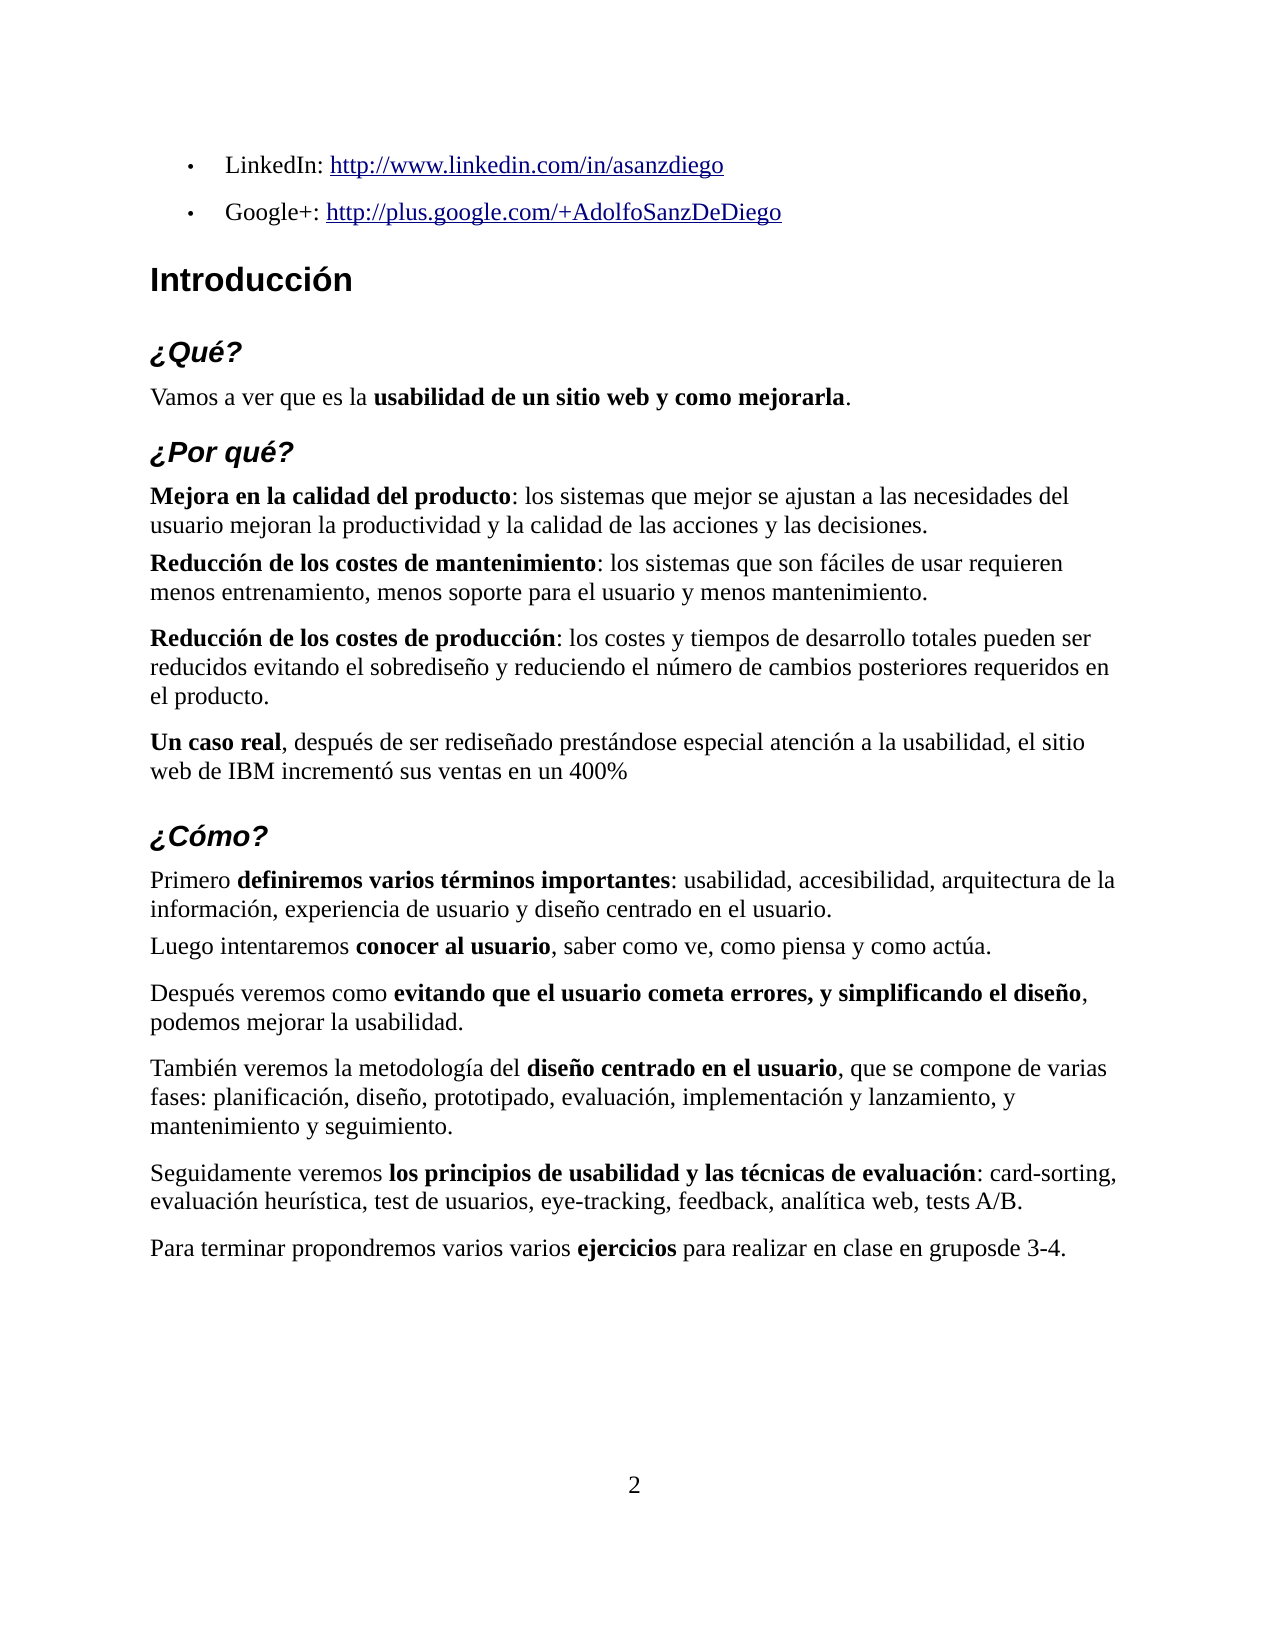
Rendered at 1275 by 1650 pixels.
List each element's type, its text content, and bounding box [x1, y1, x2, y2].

list Google+: http://plus.google.com/+AdolfoSanzDeDiego [187, 197, 1125, 225]
subtitle ¿Por qué? [150, 435, 1125, 469]
text También veremos la metodología del diseño centrado en el usuario, que se compone de varias fases: planificación, diseño, prototipado, evaluación, implementación y lanzamiento, y mantenimiento y seguimiento. [150, 1053, 1125, 1140]
subtitle Introducción [150, 259, 1125, 298]
text Reducción de los costes de mantenimiento: los sistemas que son fáciles de usar requieren menos entrenamiento, menos soporte para el usuario y menos mantenimiento. [150, 548, 1125, 605]
text Luego intentaremos conocer al usuario, saber como ve, como piensa y como actúa. [150, 931, 1125, 960]
text Un caso real, después de ser rediseñado prestándose especial atención a la usabilidad, el sitio web de IBM incrementó sus ventas en un 400% [150, 727, 1125, 785]
text Vamos a ver que es la usabilidad de un sitio web y como mejorarla. [150, 382, 1125, 410]
text Reducción de los costes de producción: los costes y tiempos de desarrollo totales pueden ser reducidos evitando el sobrediseño y reduciendo el número de cambios posteriores requeridos en el producto. [150, 623, 1125, 709]
text Para terminar propondremos varios varios ejercicios para realizar en clase en gruposde 3-4. [150, 1233, 1125, 1262]
text Seguidamente veremos los principios de usabilidad y las técnicas de evaluación: card-sorting, evaluación heurística, test de usuarios, eye-tracking, feedback, analítica web, tests A/B. [150, 1158, 1125, 1215]
text Mejora en la calidad del producto: los sistemas que mejor se ajustan a las necesidades del usuario mejoran la productividad y la calidad de las acciones y las decisiones. [150, 481, 1125, 539]
list LinkedIn: http://www.linkedin.com/in/asanzdiego [187, 150, 1125, 179]
text Después veremos como evitando que el usuario cometa errores, y simplificando el diseño, podemos mejorar la usabilidad. [150, 978, 1125, 1036]
subtitle ¿Qué? [150, 336, 1125, 369]
text Primero definiremos varios términos importantes: usabilidad, accesibilidad, arquitectura de la información, experiencia de usuario y diseño centrado en el usuario. [150, 865, 1125, 922]
subtitle ¿Cómo? [150, 819, 1125, 852]
